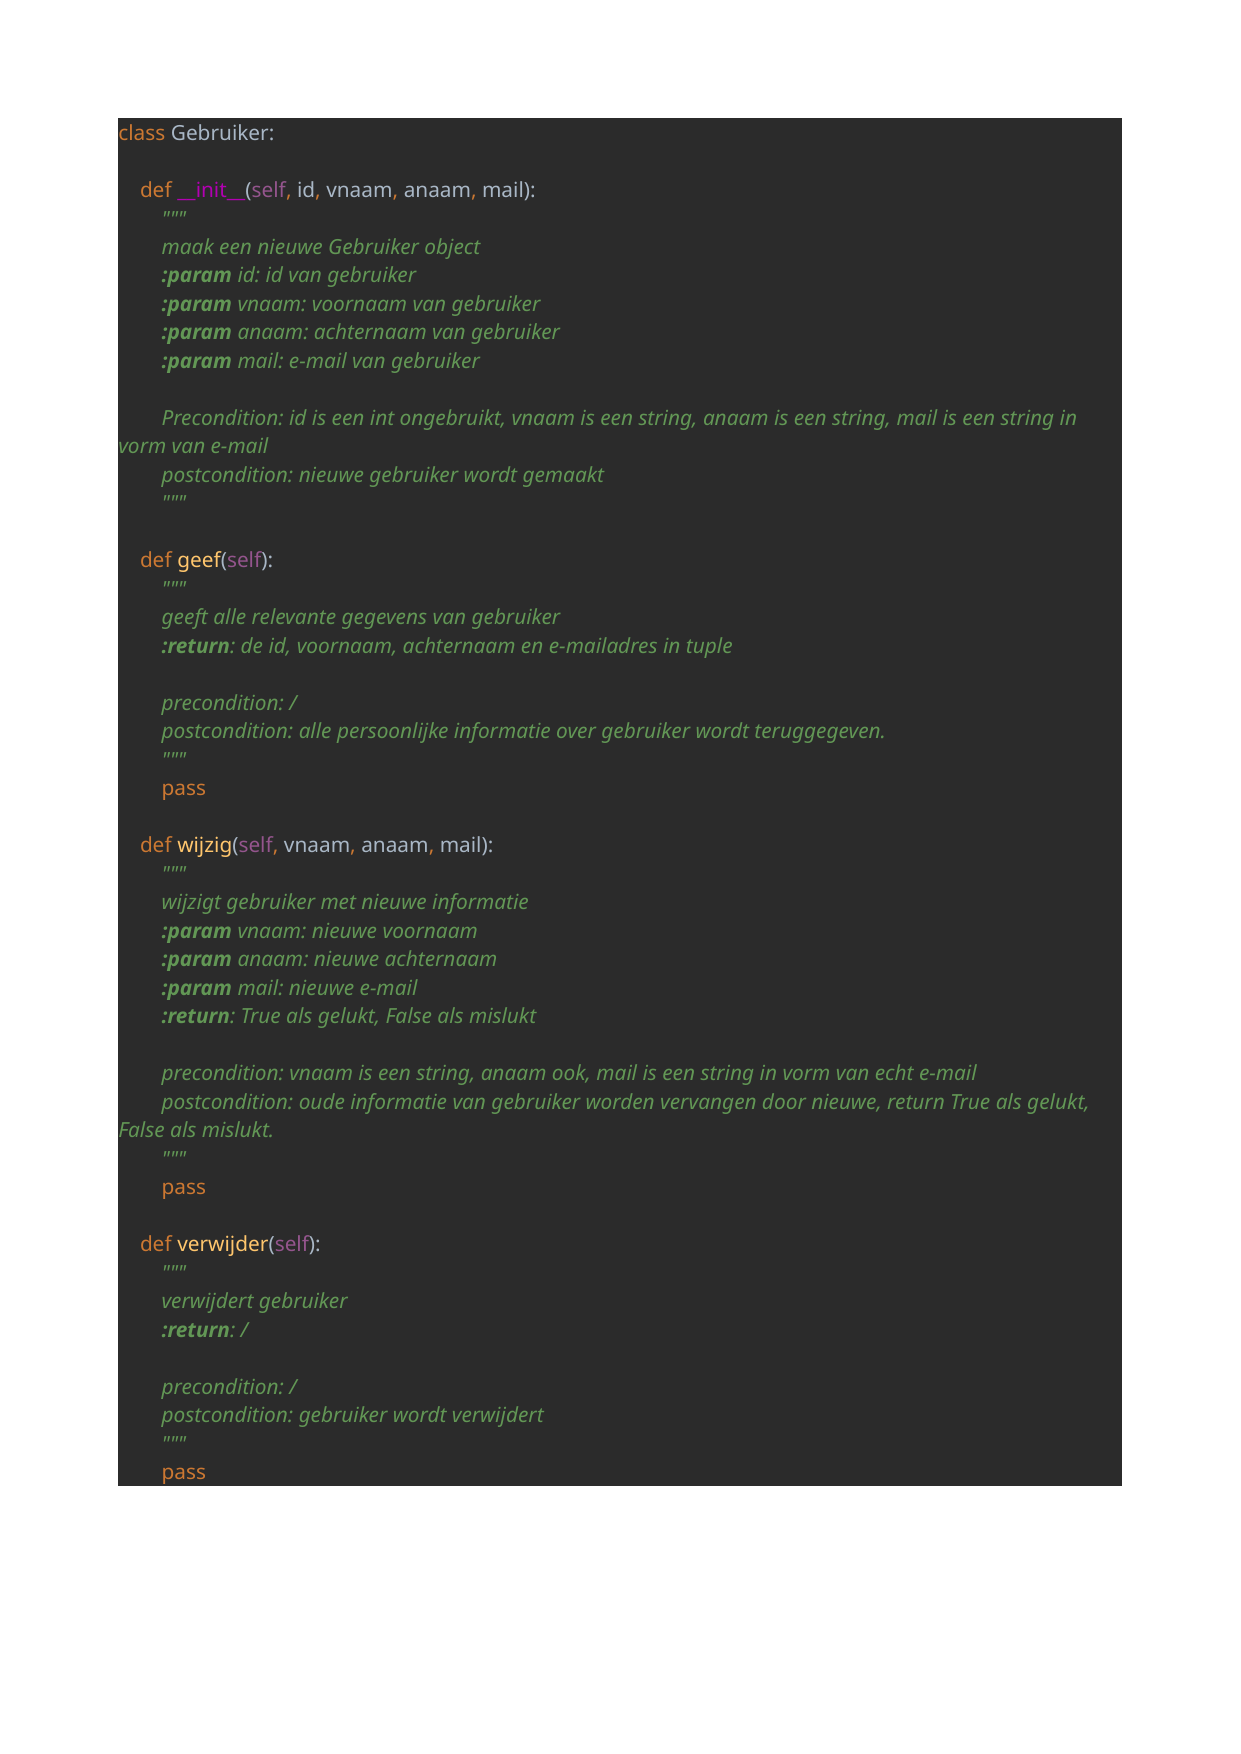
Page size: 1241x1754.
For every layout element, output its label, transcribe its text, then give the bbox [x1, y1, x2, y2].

text class Gebruiker: def __init__(self, id, vnaam, anaam, mail): """ maak een nieuwe Gebruiker object :param id: id van gebruiker :param vnaam: voornaam van gebruiker :param anaam: achternaam van gebruiker :param mail: e-mail van gebruiker Precondition: id is een int ongebruikt, vnaam is een string, anaam is een string, mail is een string in vorm van e-mail postcondition: nieuwe gebruiker wordt gemaakt """ def geef(self): """ geeft alle relevante gegevens van gebruiker :return: de id, voornaam, achternaam en e-mailadres in tuple precondition: / postcondition: alle persoonlijke informatie over gebruiker wordt teruggegeven. """ pass def wijzig(self, vnaam, anaam, mail): """ wijzigt gebruiker met nieuwe informatie :param vnaam: nieuwe voornaam :param anaam: nieuwe achternaam :param mail: nieuwe e-mail :return: True als gelukt, False als mislukt precondition: vnaam is een string, anaam ook, mail is een string in vorm van echt e-mail postcondition: oude informatie van gebruiker worden vervangen door nieuwe, return True als gelukt, False als mislukt. """ pass def verwijder(self): """ verwijdert gebruiker :return: / precondition: / postcondition: gebruiker wordt verwijdert """ pass [118, 118, 1122, 1486]
